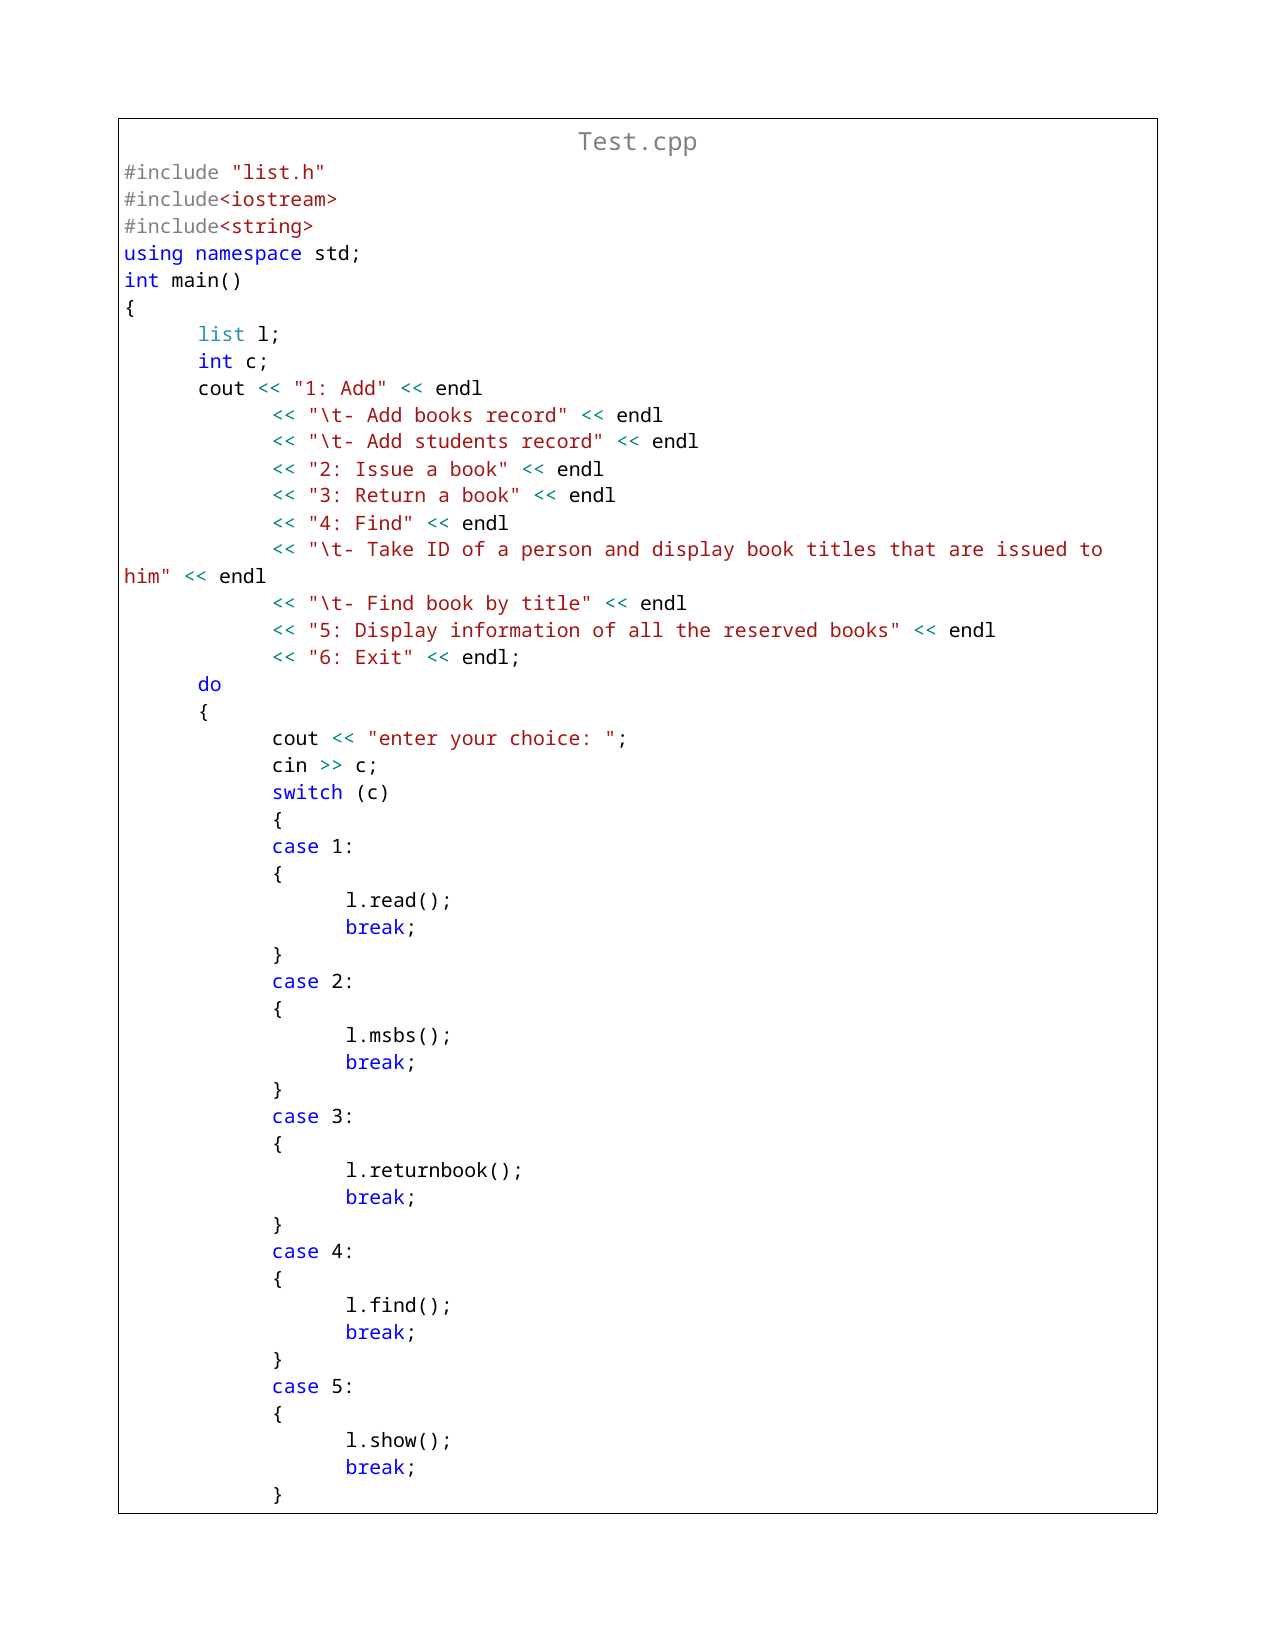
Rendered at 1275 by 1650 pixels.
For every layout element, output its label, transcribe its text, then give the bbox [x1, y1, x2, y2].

table_header Test.cpp #include "list.h" #include<iostream> #include<string> using namespace std; int main() { list l; int c; cout << "1: Add" << endl << "\t- Add books record" << endl << "\t- Add students record" << endl << "2: Issue a book" << endl << "3: Return a book" << endl << "4: Find" << endl << "\t- Take ID of a person and display book titles that are issued to him" << endl << "\t- Find book by title" << endl << "5: Display information of all the reserved books" << endl << "6: Exit" << endl; do { cout << "enter your choice: "; cin >> c; switch (c) { case 1: { l.read(); break; } case 2: { l.msbs(); break; } case 3: { l.returnbook(); break; } case 4: { l.find(); break; } case 5: { l.show(); break; } [119, 119, 1157, 1513]
